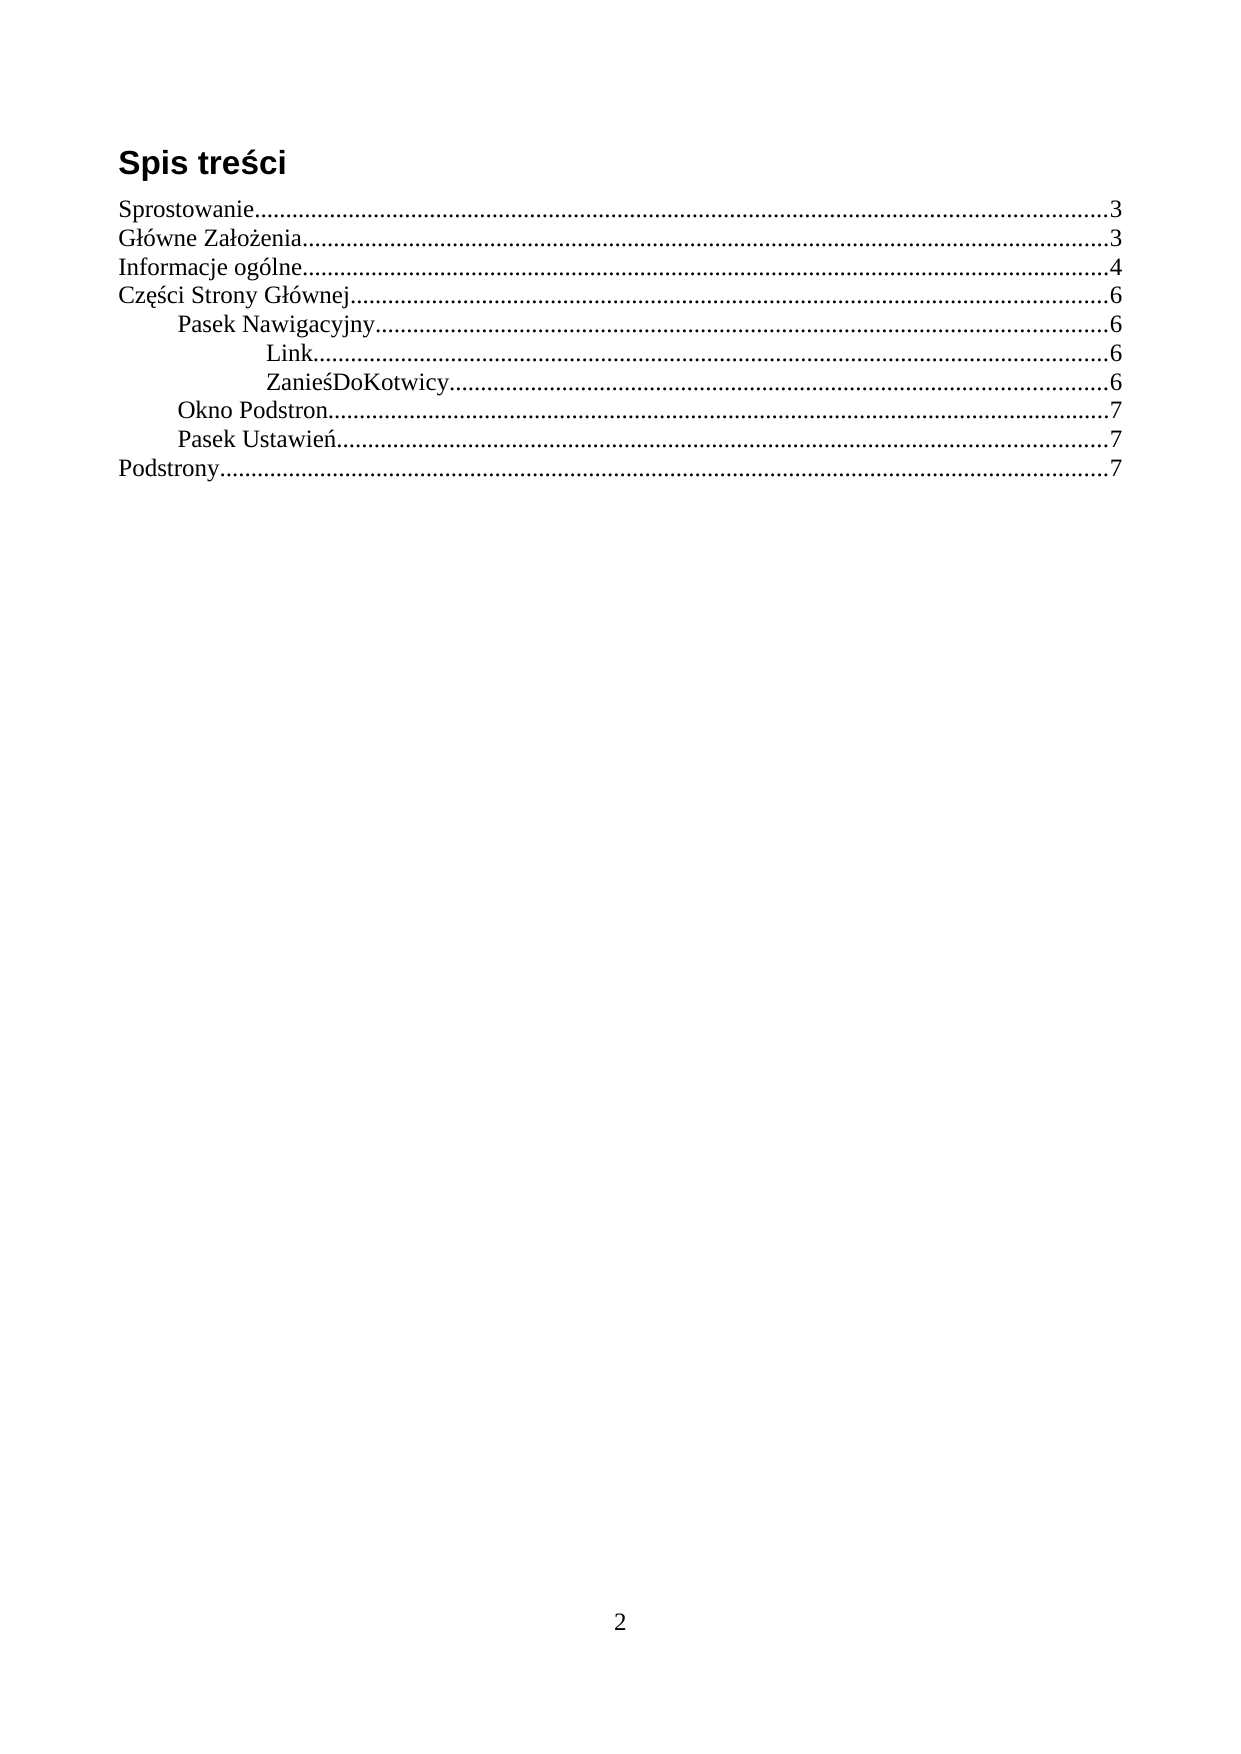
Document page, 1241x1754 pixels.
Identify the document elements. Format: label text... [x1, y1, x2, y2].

text Pasek Nawigacyjny 6 [177, 309, 1122, 338]
text Link 6 [266, 338, 1122, 367]
text Główne Założenia 3 [118, 223, 1122, 252]
text Okno Podstron 7 [177, 395, 1122, 424]
text ZanieśDoKotwicy 6 [266, 367, 1122, 395]
text Podstrony 7 [118, 453, 1122, 482]
text Informacje ogólne 4 [118, 252, 1122, 280]
text Części Strony Głównej 6 [118, 280, 1122, 309]
text Sprostowanie 3 [118, 194, 1122, 223]
subtitle Spis treści [118, 143, 1122, 182]
text Pasek Ustawień 7 [177, 424, 1122, 453]
